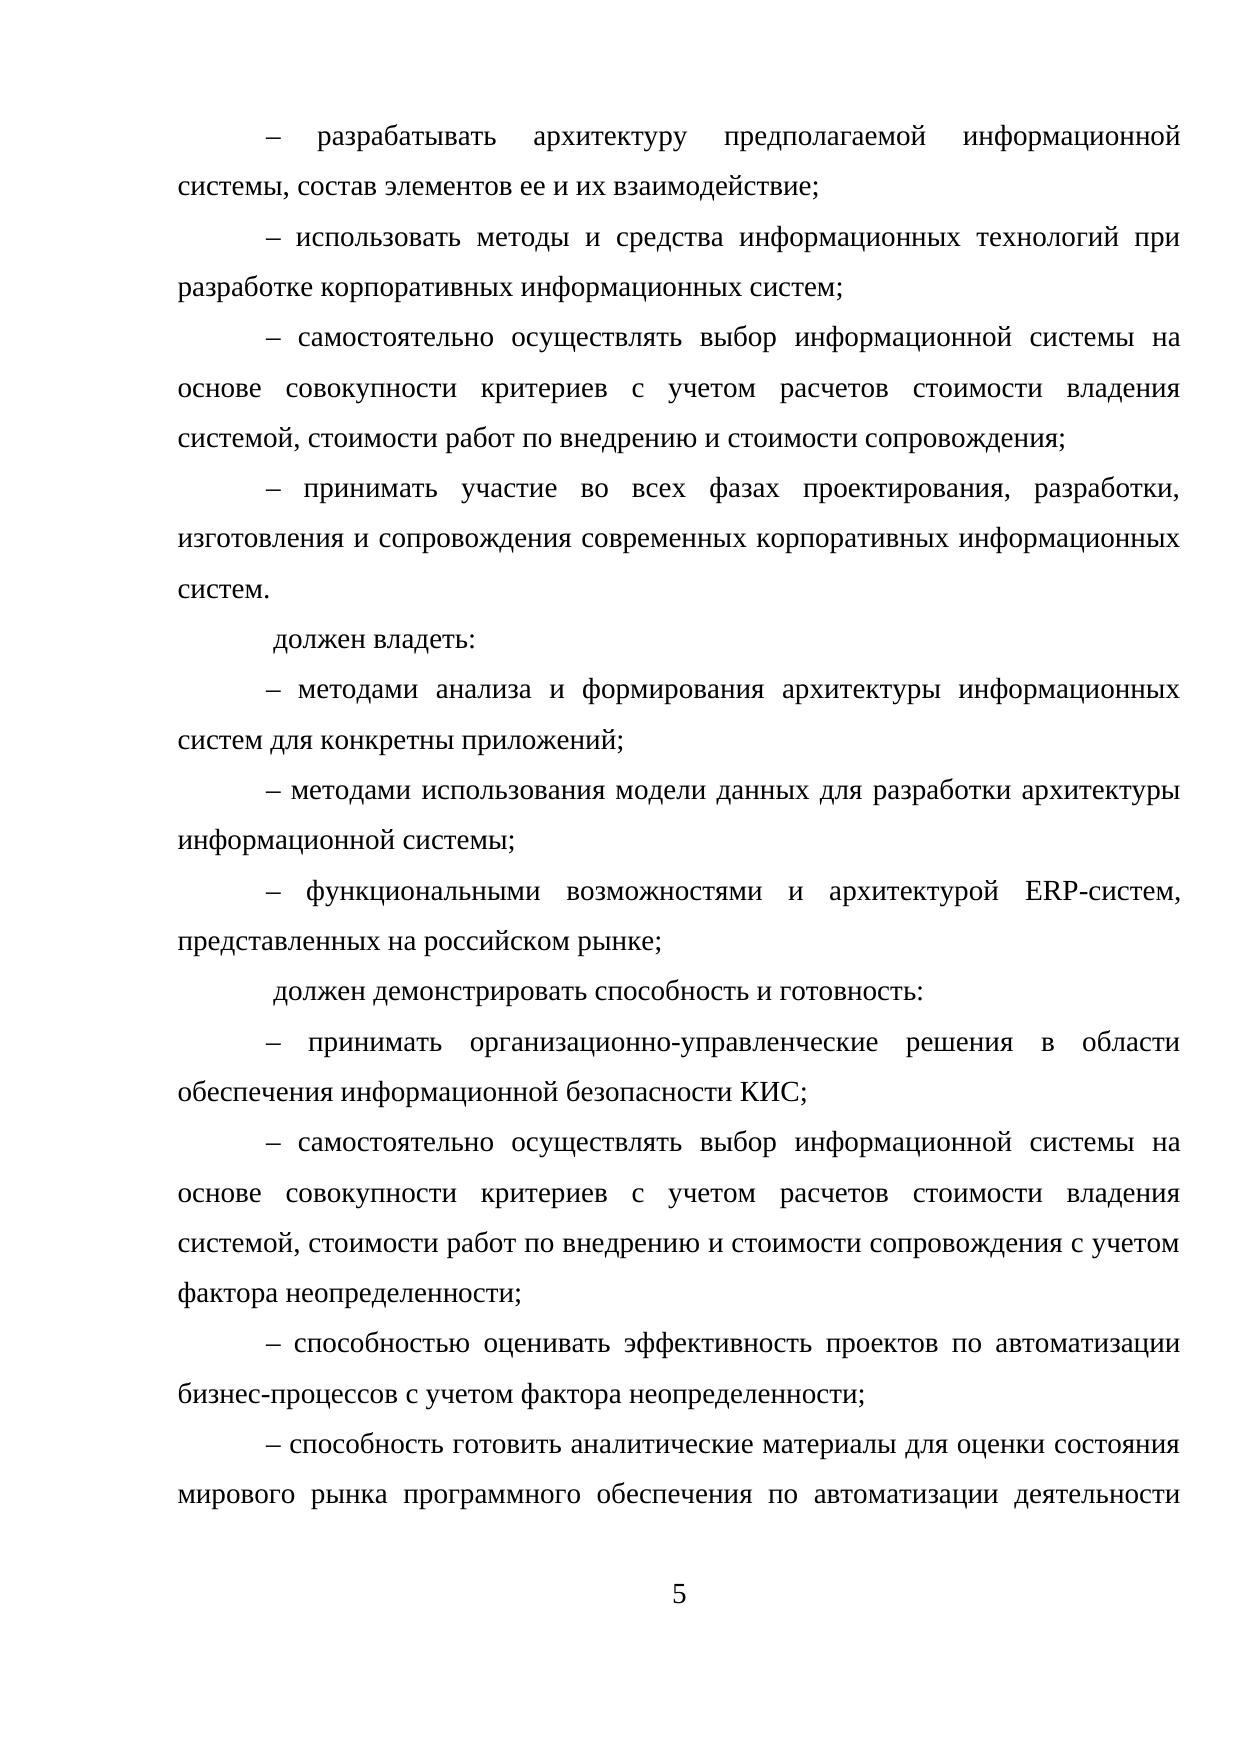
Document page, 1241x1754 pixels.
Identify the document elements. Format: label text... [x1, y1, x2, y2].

text должен владеть: [177, 621, 1181, 655]
text – принимать организационно-управленческие решения в области обеспечения информационной безопасности КИС; [177, 1024, 1181, 1108]
text должен демонстрировать способность и готовность: [177, 973, 1181, 1007]
text – методами анализа и формирования архитектуры информационных систем для конкретны приложений; [177, 672, 1181, 755]
text – способностью оценивать эффективность проектов по автоматизации бизнес-процессов с учетом фактора неопределенности; [177, 1326, 1181, 1409]
text – функциональными возможностями и архитектурой ERP-систем, представленных на российском рынке; [177, 873, 1181, 957]
text – принимать участие во всех фазах проектирования, разработки, изготовления и сопровождения современных корпоративных информационных систем. [177, 470, 1181, 604]
text – разрабатывать архитектуру предполагаемой информационной системы, состав элементов ее и их взаимодействие; [177, 118, 1181, 202]
text – самостоятельно осуществлять выбор информационной системы на основе совокупности критериев с учетом расчетов стоимости владения системой, стоимости работ по внедрению и стоимости сопровождения; [177, 319, 1181, 453]
text – использовать методы и средства информационных технологий при разработке корпоративных информационных систем; [177, 219, 1181, 303]
text – методами использования модели данных для разработки архитектуры информационной системы; [177, 772, 1181, 856]
text – самостоятельно осуществлять выбор информационной системы на основе совокупности критериев с учетом расчетов стоимости владения системой, стоимости работ по внедрению и стоимости сопровождения с учетом фактора неопределенности; [177, 1124, 1181, 1309]
text – способность готовить аналитические материалы для оценки состояния мирового рынка программного обеспечения по автоматизации деятельности [177, 1426, 1181, 1510]
